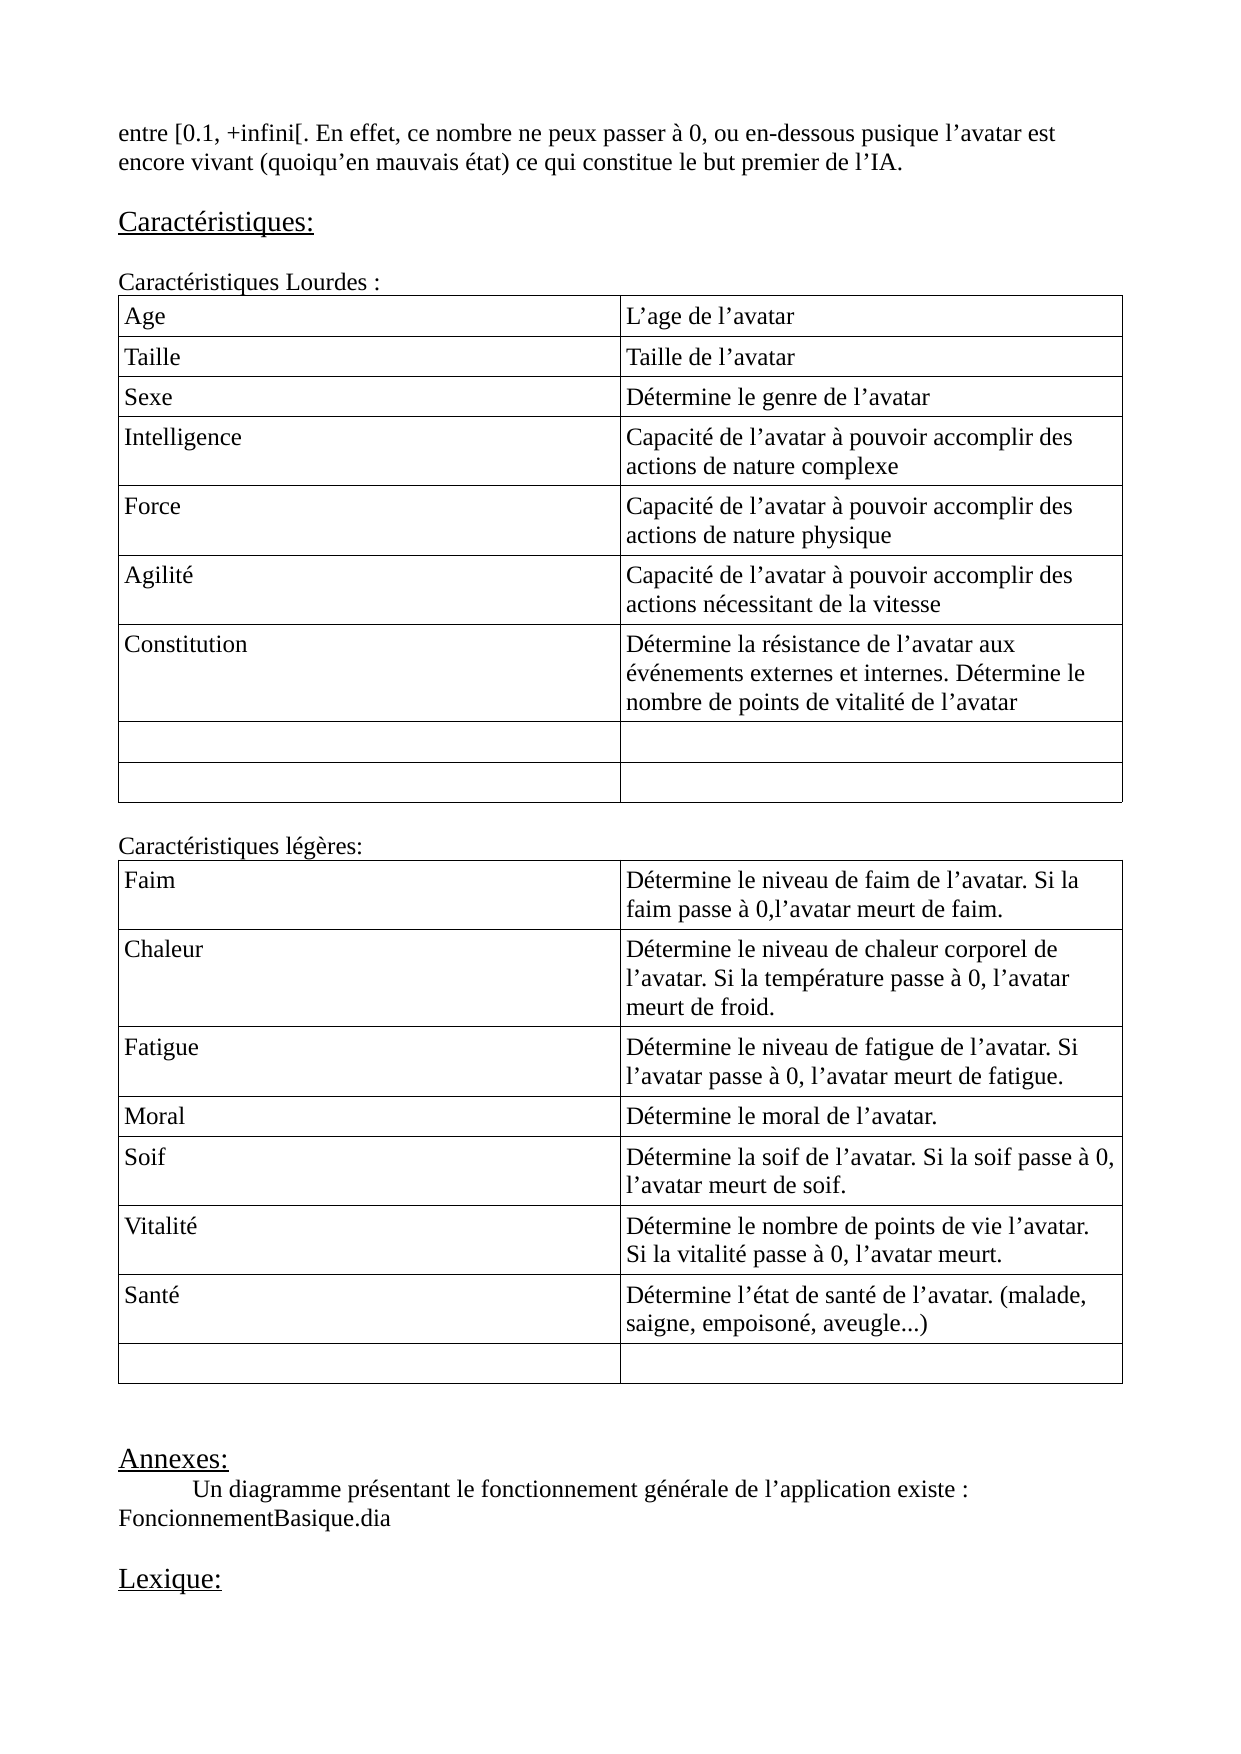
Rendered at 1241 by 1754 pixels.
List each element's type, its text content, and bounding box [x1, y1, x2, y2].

table_cell Santé [119, 1275, 620, 1343]
table_header L’age de l’avatar [621, 296, 1122, 336]
table_cell Détermine la résistance de l’avatar aux événements externes et internes. Détermine le nombre de points de vitalité de l’avatar [621, 625, 1122, 721]
table_cell Détermine le niveau de fatigue de l’avatar. Si l’avatar passe à 0, l’avatar meurt de fatigue. [621, 1027, 1122, 1096]
table_cell [621, 763, 1122, 802]
table_cell Sexe [119, 377, 620, 416]
table_cell Détermine la soif de l’avatar. Si la soif passe à 0, l’avatar meurt de soif. [621, 1137, 1122, 1205]
text Caractéristiques légères: [118, 831, 1122, 859]
table_cell [621, 722, 1122, 762]
text Caractéristiques: [118, 204, 1122, 238]
table_header Faim [119, 861, 620, 929]
table_header Détermine le niveau de faim de l’avatar. Si la faim passe à 0,l’avatar meurt de faim. [621, 861, 1122, 929]
table_cell [119, 1344, 620, 1383]
table_cell Capacité de l’avatar à pouvoir accomplir des actions de nature physique [621, 486, 1122, 554]
table_cell Vitalité [119, 1206, 620, 1274]
table_cell Agilité [119, 556, 620, 623]
table_cell Force [119, 486, 620, 554]
table_cell Taille [119, 337, 620, 376]
table_cell Intelligence [119, 417, 620, 485]
table_cell Constitution [119, 625, 620, 721]
table_cell Détermine l’état de santé de l’avatar. (malade, saigne, empoisoné, aveugle...) [621, 1275, 1122, 1343]
table_cell Détermine le nombre de points de vie l’avatar. Si la vitalité passe à 0, l’avatar meurt. [621, 1206, 1122, 1274]
table_cell Détermine le genre de l’avatar [621, 377, 1122, 416]
table_cell Taille de l’avatar [621, 337, 1122, 376]
text Caractéristiques Lourdes : [118, 267, 1122, 295]
table_cell Fatigue [119, 1027, 620, 1096]
table_cell Chaleur [119, 930, 620, 1026]
text Annexes: [118, 1441, 1122, 1474]
table_cell Capacité de l’avatar à pouvoir accomplir des actions de nature complexe [621, 417, 1122, 485]
table_cell Moral [119, 1097, 620, 1136]
table_cell Soif [119, 1137, 620, 1205]
text entre [0.1, +infini[. En effet, ce nombre ne peux passer à 0, ou en-dessous pusique l’avatar est encore vivant (quoiqu’en mauvais état) ce qui constitue le but premier de l’IA. [118, 118, 1122, 176]
table_cell [621, 1344, 1122, 1383]
table_cell Capacité de l’avatar à pouvoir accomplir des actions nécessitant de la vitesse [621, 556, 1122, 623]
text Lexique: [118, 1561, 1122, 1594]
table_header Age [119, 296, 620, 336]
table_cell [119, 722, 620, 762]
table_cell Détermine le moral de l’avatar. [621, 1097, 1122, 1136]
text Un diagramme présentant le fonctionnement générale de l’application existe : FoncionnementBasique.dia [118, 1474, 1122, 1532]
table_cell [119, 763, 620, 802]
table_cell Détermine le niveau de chaleur corporel de l’avatar. Si la température passe à 0, l’avatar meurt de froid. [621, 930, 1122, 1026]
